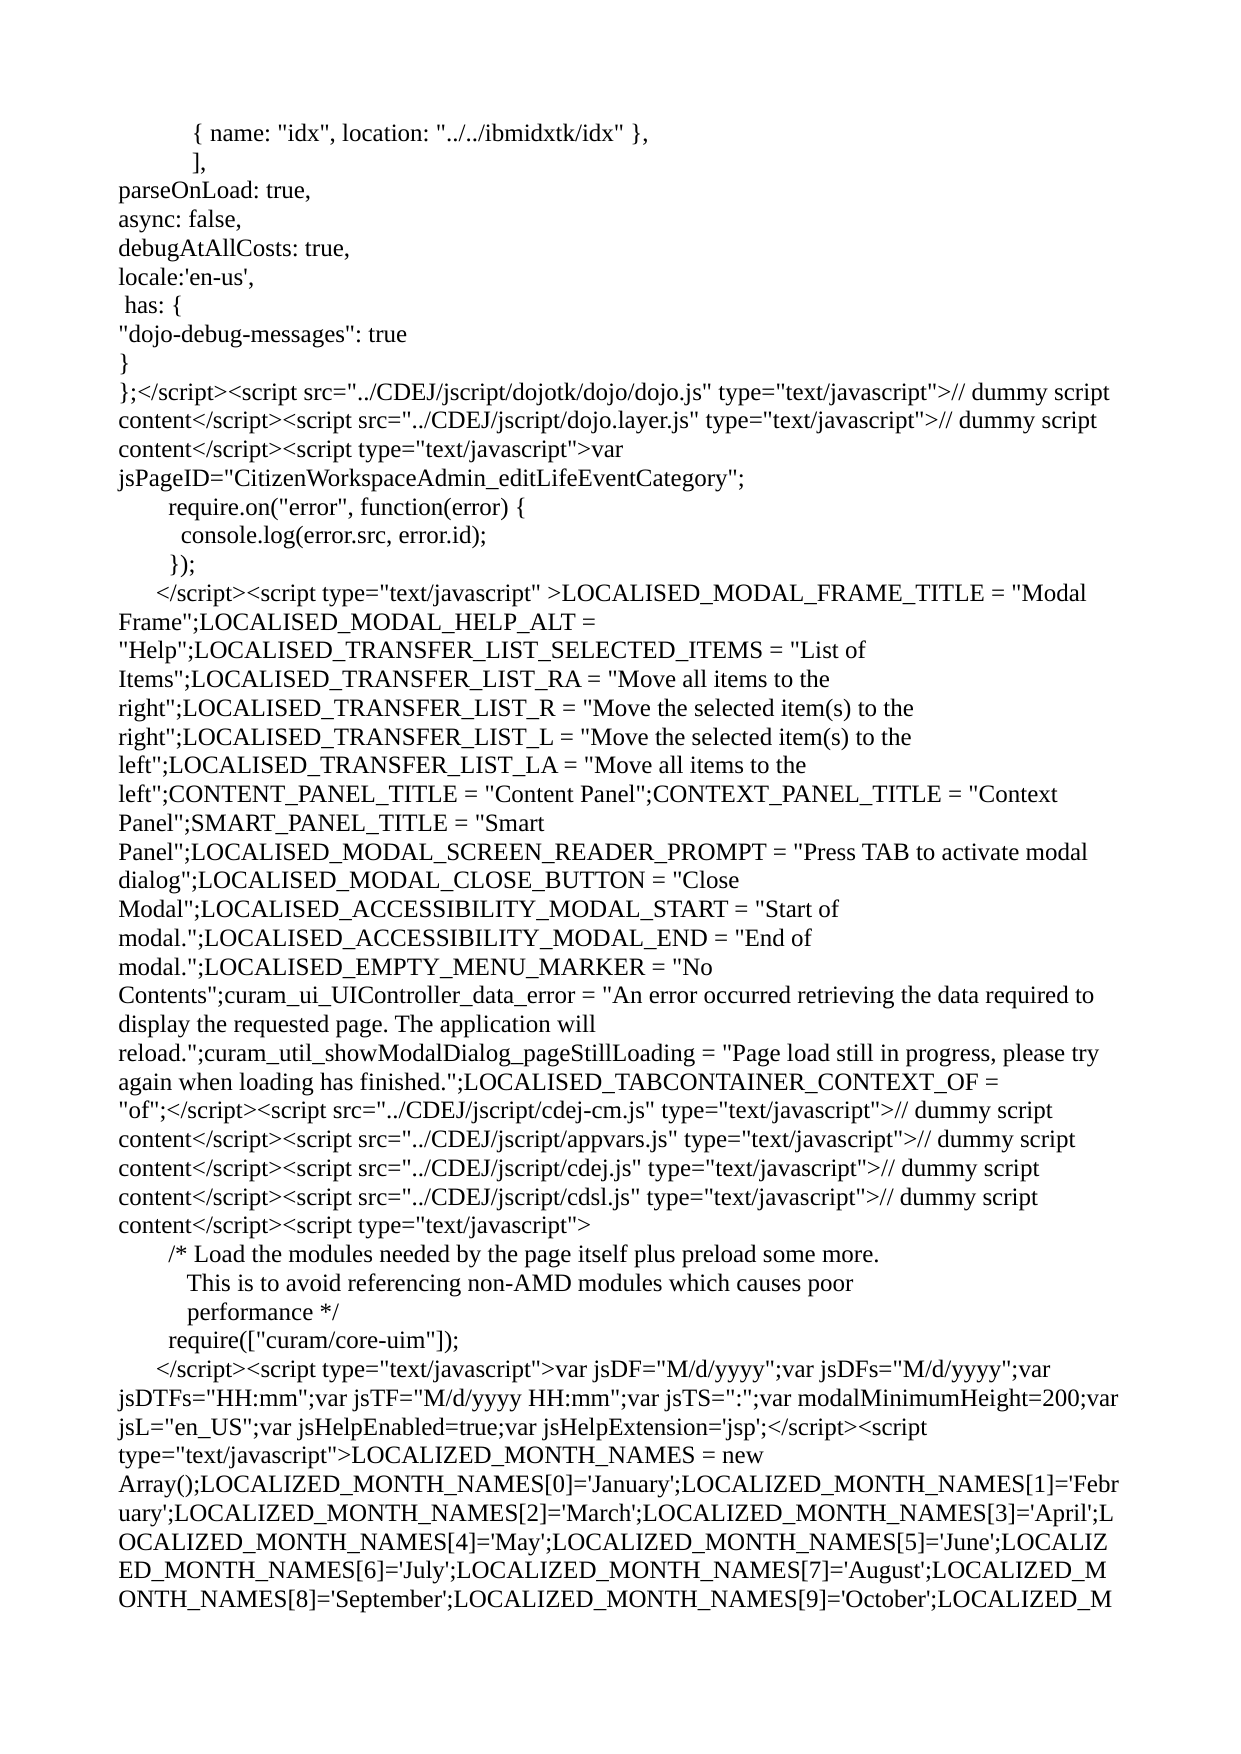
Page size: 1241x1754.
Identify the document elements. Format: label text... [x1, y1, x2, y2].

text </script><script type="text/javascript">var jsDF="M/d/yyyy";var jsDFs="M/d/yyyy";var jsDTFs="HH:mm";var jsTF="M/d/yyyy HH:mm";var jsTS=":";var modalMinimumHeight=200;var jsL="en_US";var jsHelpEnabled=true;var jsHelpExtension='jsp';</script><script type="text/javascript">LOCALIZED_MONTH_NAMES = new Array();LOCALIZED_MONTH_NAMES[0]='January';LOCALIZED_MONTH_NAMES[1]='February';LOCALIZED_MONTH_NAMES[2]='March';LOCALIZED_MONTH_NAMES[3]='April';LOCALIZED_MONTH_NAMES[4]='May';LOCALIZED_MONTH_NAMES[5]='June';LOCALIZED_MONTH_NAMES[6]='July';LOCALIZED_MONTH_NAMES[7]='August';LOCALIZED_MONTH_NAMES[8]='September';LOCALIZED_MONTH_NAMES[9]='October';LOCALIZED_M [118, 1354, 1122, 1613]
text { name: "idx", location: "../../ibmidxtk/idx" }, [118, 118, 1122, 147]
text debugAtAllCosts: true, [118, 233, 1122, 262]
text }); [118, 549, 1122, 578]
text require.on("error", function(error) { [118, 492, 1122, 521]
text /* Load the modules needed by the page itself plus preload some more. [118, 1239, 1122, 1268]
text locale:'en-us', [118, 262, 1122, 291]
text async: false, [118, 204, 1122, 233]
text parseOnLoad: true, [118, 176, 1122, 204]
text };</script><script src="../CDEJ/jscript/dojotk/dojo/dojo.js" type="text/javascript">// dummy script content</script><script src="../CDEJ/jscript/dojo.layer.js" type="text/javascript">// dummy script content</script><script type="text/javascript">var jsPageID="CitizenWorkspaceAdmin_editLifeEventCategory"; [118, 377, 1122, 492]
text ], [118, 147, 1122, 176]
text </script><script type="text/javascript" >LOCALISED_MODAL_FRAME_TITLE = "Modal Frame";LOCALISED_MODAL_HELP_ALT = "Help";LOCALISED_TRANSFER_LIST_SELECTED_ITEMS = "List of Items";LOCALISED_TRANSFER_LIST_RA = "Move all items to the right";LOCALISED_TRANSFER_LIST_R = "Move the selected item(s) to the right";LOCALISED_TRANSFER_LIST_L = "Move the selected item(s) to the left";LOCALISED_TRANSFER_LIST_LA = "Move all items to the left";CONTENT_PANEL_TITLE = "Content Panel";CONTEXT_PANEL_TITLE = "Context Panel";SMART_PANEL_TITLE = "Smart Panel";LOCALISED_MODAL_SCREEN_READER_PROMPT = "Press TAB to activate modal dialog";LOCALISED_MODAL_CLOSE_BUTTON = "Close Modal";LOCALISED_ACCESSIBILITY_MODAL_START = "Start of modal.";LOCALISED_ACCESSIBILITY_MODAL_END = "End of modal.";LOCALISED_EMPTY_MENU_MARKER = "No Contents";curam_ui_UIController_data_error = "An error occurred retrieving the data required to display the requested page. The application will reload.";curam_util_showModalDialog_pageStillLoading = "Page load still in progress, please try again when loading has finished.";LOCALISED_TABCONTAINER_CONTEXT_OF = "of";</script><script src="../CDEJ/jscript/cdej-cm.js" type="text/javascript">// dummy script content</script><script src="../CDEJ/jscript/appvars.js" type="text/javascript">// dummy script content</script><script src="../CDEJ/jscript/cdej.js" type="text/javascript">// dummy script content</script><script src="../CDEJ/jscript/cdsl.js" type="text/javascript">// dummy script content</script><script type="text/javascript"> [118, 578, 1122, 1239]
text console.log(error.src, error.id); [118, 521, 1122, 549]
text This is to avoid referencing non-AMD modules which causes poor [118, 1268, 1122, 1297]
text } [118, 348, 1122, 377]
text has: { [118, 291, 1122, 319]
text "dojo-debug-messages": true [118, 319, 1122, 348]
text require(["curam/core-uim"]); [118, 1326, 1122, 1354]
text performance */ [118, 1297, 1122, 1326]
